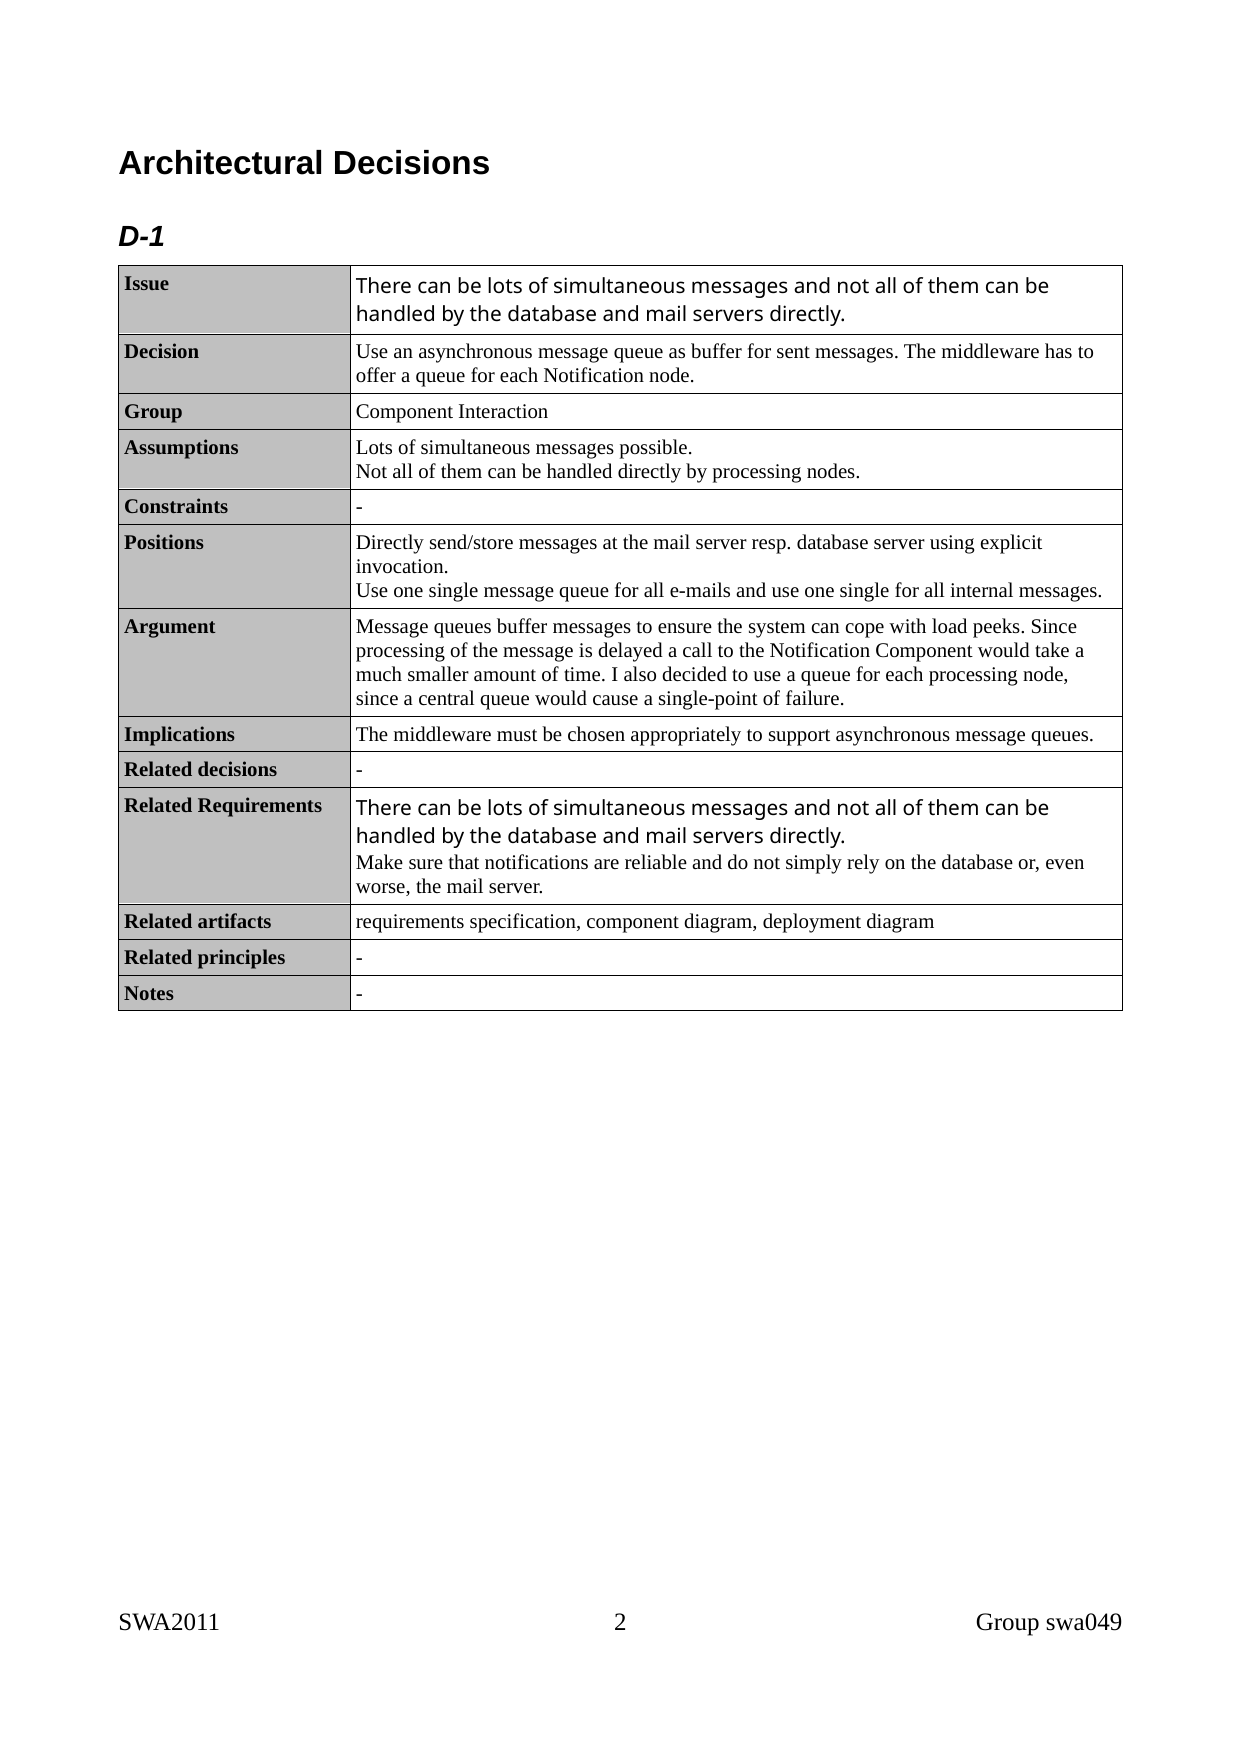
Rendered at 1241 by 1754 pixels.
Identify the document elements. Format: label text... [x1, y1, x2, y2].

table_header Issue [119, 266, 350, 333]
table_cell Positions [119, 525, 350, 608]
table_cell There can be lots of simultaneous messages and not all of them can be handled by the database and mail servers directly. Make sure that notifications are reliable and do not simply rely on the database or, even worse, the mail server. [351, 788, 1122, 903]
table_cell Argument [119, 609, 350, 716]
table_cell Assumptions [119, 430, 350, 488]
table_cell requirements specification, component diagram, deployment diagram [351, 905, 1122, 939]
table_cell Related decisions [119, 752, 350, 787]
table_cell Message queues buffer messages to ensure the system can cope with load peeks. Since processing of the message is delayed a call to the Notification Component would take a much smaller amount of time. I also decided to use a queue for each processing node, since a central queue would cause a single-point of failure. [351, 609, 1122, 716]
table_cell The middleware must be chosen appropriately to support asynchronous message queues. [351, 717, 1122, 751]
table_cell Lots of simultaneous messages possible. Not all of them can be handled directly by processing nodes. [351, 430, 1122, 488]
table_cell Component Interaction [351, 394, 1122, 429]
table_cell Notes [119, 976, 350, 1010]
table_header There can be lots of simultaneous messages and not all of them can be handled by the database and mail servers directly. [351, 266, 1122, 333]
table_cell - [351, 752, 1122, 787]
table_cell Implications [119, 717, 350, 751]
table_cell Decision [119, 335, 350, 393]
subtitle Architectural Decisions [118, 143, 1122, 182]
table_cell Related artifacts [119, 905, 350, 939]
table_cell - [351, 490, 1122, 524]
table_cell - [351, 976, 1122, 1010]
table_cell Constraints [119, 490, 350, 524]
table_cell Related Requirements [119, 788, 350, 903]
table_cell Directly send/store messages at the mail server resp. database server using explicit invocation. Use one single message queue for all e-mails and use one single for all internal messages. [351, 525, 1122, 608]
table_cell Group [119, 394, 350, 429]
subtitle D-1 [118, 219, 1122, 253]
table_cell - [351, 940, 1122, 975]
table_cell Related principles [119, 940, 350, 975]
table_cell Use an asynchronous message queue as buffer for sent messages. The middleware has to offer a queue for each Notification node. [351, 335, 1122, 393]
